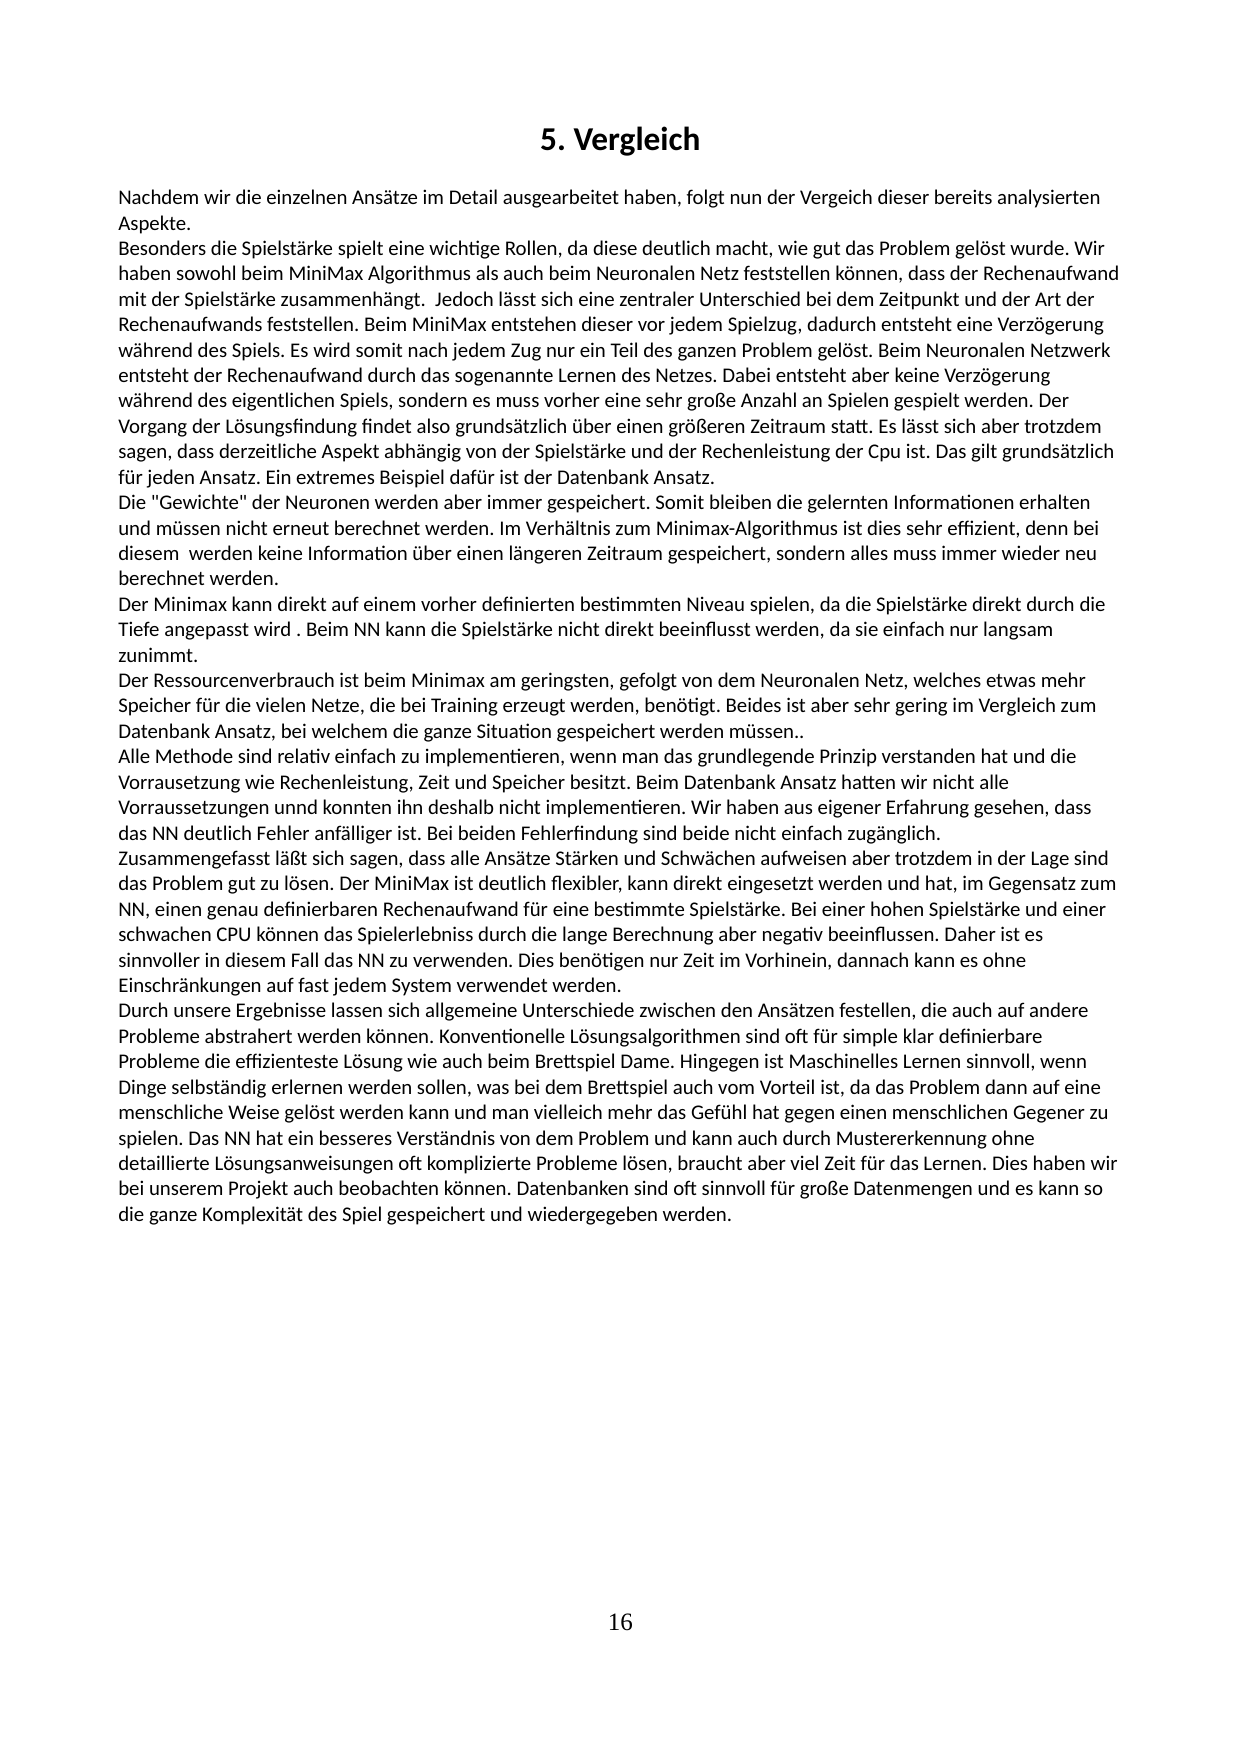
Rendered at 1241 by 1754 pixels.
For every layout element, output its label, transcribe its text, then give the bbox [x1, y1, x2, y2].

text Der Ressourcenverbrauch ist beim Minimax am geringsten, gefolgt von dem Neuronalen Netz, welches etwas mehr Speicher für die vielen Netze, die bei Training erzeugt werden, benötigt. Beides ist aber sehr gering im Vergleich zum Datenbank Ansatz, bei welchem die ganze Situation gespeichert werden müssen.. [118, 667, 1122, 743]
text Alle Methode sind relativ einfach zu implementieren, wenn man das grundlegende Prinzip verstanden hat und die Vorrausetzung wie Rechenleistung, Zeit und Speicher besitzt. Beim Datenbank Ansatz hatten wir nicht alle Vorraussetzungen unnd konnten ihn deshalb nicht implementieren. Wir haben aus eigener Erfahrung gesehen, dass das NN deutlich Fehler anfälliger ist. Bei beiden Fehlerfindung sind beide nicht einfach zugänglich. [118, 743, 1122, 845]
text Der Minimax kann direkt auf einem vorher definierten bestimmten Niveau spielen, da die Spielstärke direkt durch die Tiefe angepasst wird . Beim NN kann die Spielstärke nicht direkt beeinflusst werden, da sie einfach nur langsam zunimmt. [118, 591, 1122, 667]
text Nachdem wir die einzelnen Ansätze im Detail ausgearbeitet haben, folgt nun der Vergeich dieser bereits analysierten Aspekte. [118, 159, 1122, 235]
text Die "Gewichte" der Neuronen werden aber immer gespeichert. Somit bleiben die gelernten Informationen erhalten und müssen nicht erneut berechnet werden. Im Verhältnis zum Minimax-Algorithmus ist dies sehr effizient, denn bei diesem werden keine Information über einen längeren Zeitraum gespeichert, sondern alles muss immer wieder neu berechnet werden. [118, 489, 1122, 591]
text Durch unsere Ergebnisse lassen sich allgemeine Unterschiede zwischen den Ansätzen festellen, die auch auf andere Probleme abstrahert werden können. Konventionelle Lösungsalgorithmen sind oft für simple klar definierbare Probleme die effizienteste Lösung wie auch beim Brettspiel Dame. Hingegen ist Maschinelles Lernen sinnvoll, wenn Dinge selbständig erlernen werden sollen, was bei dem Brettspiel auch vom Vorteil ist, da das Problem dann auf eine menschliche Weise gelöst werden kann und man vielleich mehr das Gefühl hat gegen einen menschlichen Gegener zu spielen. Das NN hat ein besseres Verständnis von dem Problem und kann auch durch Mustererkennung ohne detaillierte Lösungsanweisungen oft komplizierte Probleme lösen, braucht aber viel Zeit für das Lernen. Dies haben wir bei unserem Projekt auch beobachten können. Datenbanken sind oft sinnvoll für große Datenmengen und es kann so die ganze Komplexität des Spiel gespeichert und wiedergegeben werden. [118, 998, 1122, 1226]
text Besonders die Spielstärke spielt eine wichtige Rollen, da diese deutlich macht, wie gut das Problem gelöst wurde. Wir haben sowohl beim MiniMax Algorithmus als auch beim Neuronalen Netz feststellen können, dass der Rechenaufwand mit der Spielstärke zusammenhängt. Jedoch lässt sich eine zentraler Unterschied bei dem Zeitpunkt und der Art der Rechenaufwands feststellen. Beim MiniMax entstehen dieser vor jedem Spielzug, dadurch entsteht eine Verzögerung während des Spiels. Es wird somit nach jedem Zug nur ein Teil des ganzen Problem gelöst. Beim Neuronalen Netzwerk entsteht der Rechenaufwand durch das sogenannte Lernen des Netzes. Dabei entsteht aber keine Verzögerung während des eigentlichen Spiels, sondern es muss vorher eine sehr große Anzahl an Spielen gespielt werden. Der Vorgang der Lösungsfindung findet also grundsätzlich über einen größeren Zeitraum statt. Es lässt sich aber trotzdem sagen, dass derzeitliche Aspekt abhängig von der Spielstärke und der Rechenleistung der Cpu ist. Das gilt grundsätzlich für jeden Ansatz. Ein extremes Beispiel dafür ist der Datenbank Ansatz. [118, 235, 1122, 489]
text Zusammengefasst läßt sich sagen, dass alle Ansätze Stärken und Schwächen aufweisen aber trotzdem in der Lage sind das Problem gut zu lösen. Der MiniMax ist deutlich flexibler, kann direkt eingesetzt werden und hat, im Gegensatz zum NN, einen genau definierbaren Rechenaufwand für eine bestimmte Spielstärke. Bei einer hohen Spielstärke und einer schwachen CPU können das Spielerlebniss durch die lange Berechnung aber negativ beeinflussen. Daher ist es sinnvoller in diesem Fall das NN zu verwenden. Dies benötigen nur Zeit im Vorhinein, dannach kann es ohne Einschränkungen auf fast jedem System verwendet werden. [118, 845, 1122, 998]
text 5. Vergleich [118, 118, 1122, 159]
